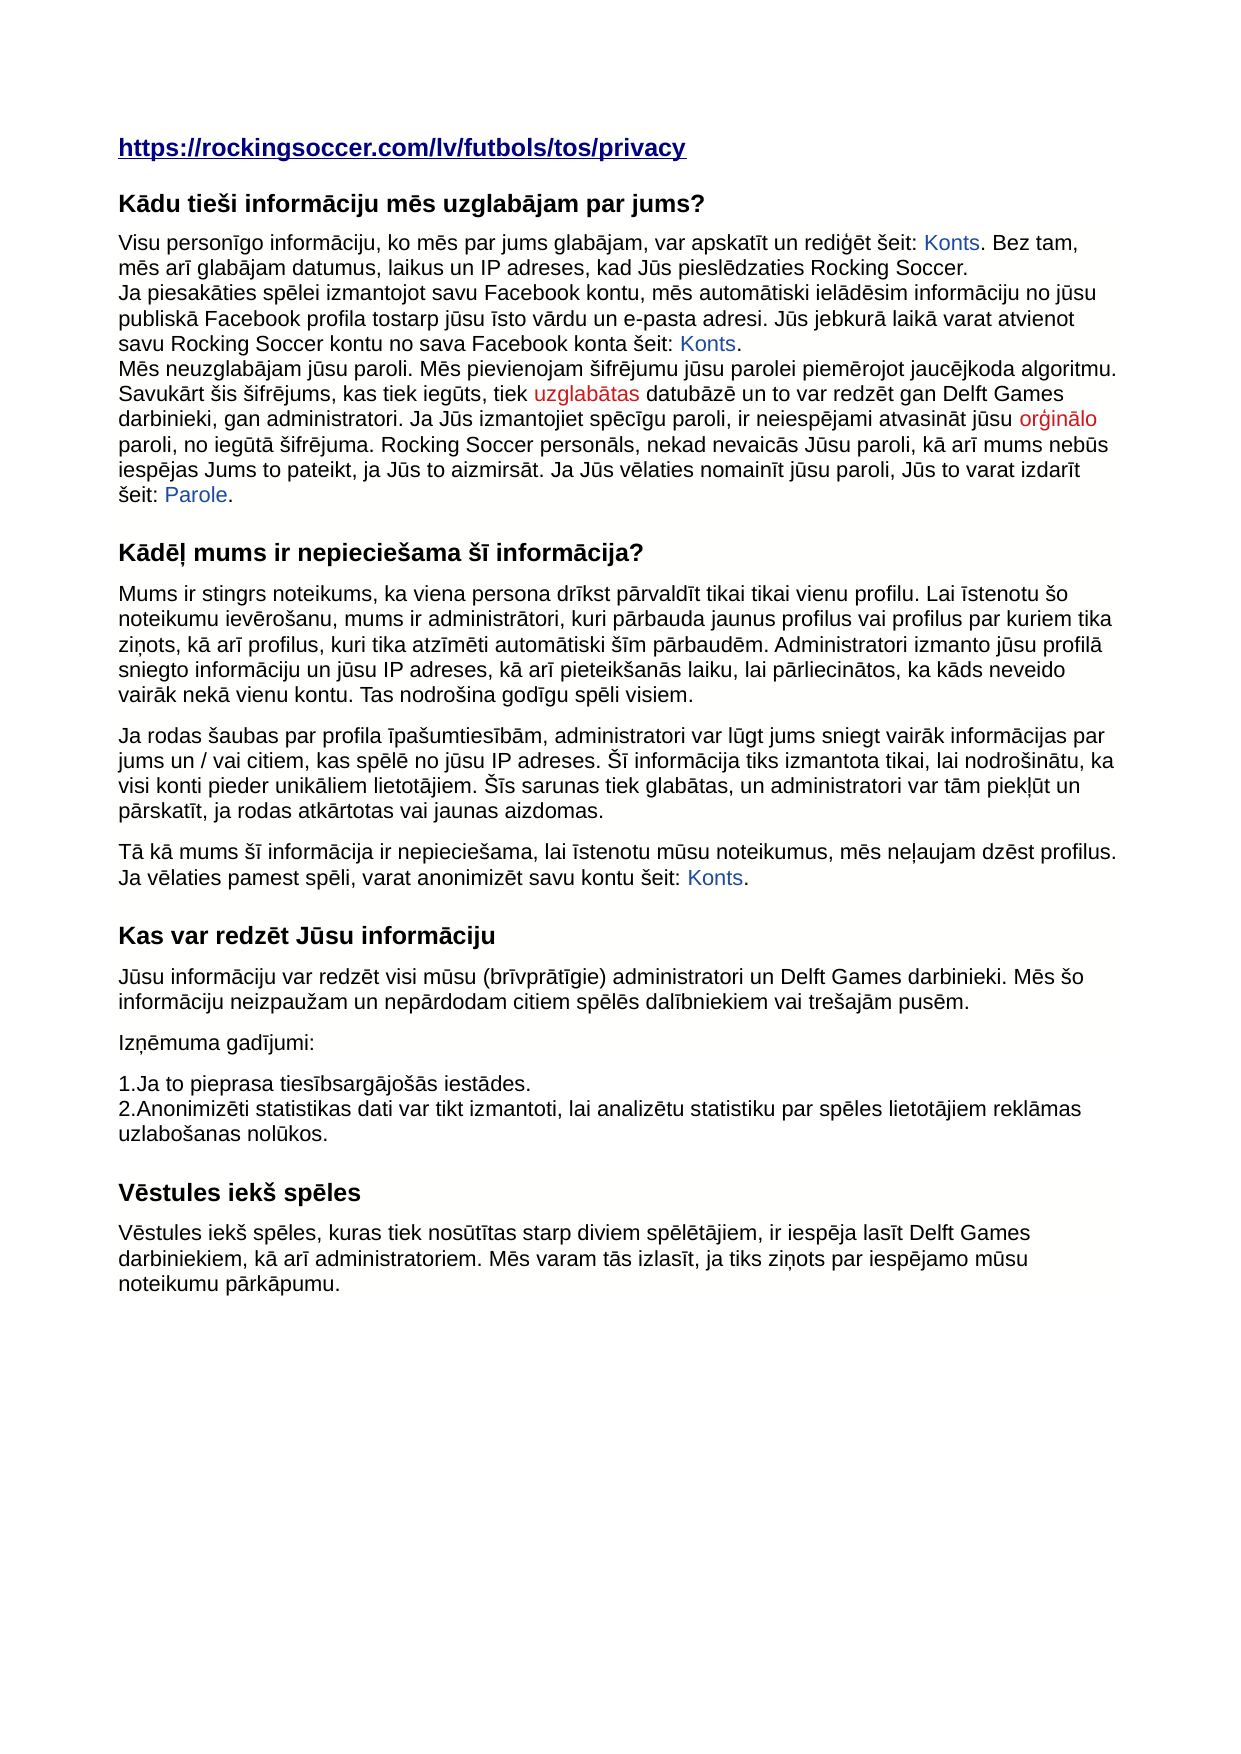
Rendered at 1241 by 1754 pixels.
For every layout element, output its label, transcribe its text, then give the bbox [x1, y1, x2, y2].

subtitle Kas var redzēt Jūsu informāciju [118, 921, 1122, 950]
text Mums ir stingrs noteikums, ka viena persona drīkst pārvaldīt tikai tikai vienu profilu. Lai īstenotu šo noteikumu ievērošanu, mums ir administrātori, kuri pārbauda jaunus profilus vai profilus par kuriem tika ziņots, kā arī profilus, kuri tika atzīmēti automātiski šīm pārbaudēm. Administratori izmanto jūsu profilā sniegto informāciju un jūsu IP adreses, kā arī pieteikšanās laiku, lai pārliecinātos, ka kāds neveido vairāk nekā vienu kontu. Tas nodrošina godīgu spēli visiem. [118, 581, 1122, 707]
text Vēstules iekš spēles, kuras tiek nosūtītas starp diviem spēlētājiem, ir iespēja lasīt Delft Games darbiniekiem, kā arī administratoriem. Mēs varam tās izlasīt, ja tiks ziņots par iespējamo mūsu noteikumu pārkāpumu. [118, 1220, 1122, 1296]
text Tā kā mums šī informācija ir nepieciešama, lai īstenotu mūsu noteikumus, mēs neļaujam dzēst profilus. Ja vēlaties pamest spēli, varat anonimizēt savu kontu šeit: Konts. [118, 839, 1122, 890]
text Ja piesakāties spēlei izmantojot savu Facebook kontu, mēs automātiski ielādēsim informāciju no jūsu publiskā Facebook profila tostarp jūsu īsto vārdu un e-pasta adresi. Jūs jebkurā laikā varat atvienot savu Rocking Soccer kontu no sava Facebook konta šeit: Konts. [118, 280, 1122, 356]
subtitle Kādu tieši informāciju mēs uzglabājam par jums? [118, 188, 1122, 217]
text Mēs neuzglabājam jūsu paroli. Mēs pievienojam šifrējumu jūsu parolei piemērojot jaucējkoda algoritmu. Savukārt šis šifrējums, kas tiek iegūts, tiek uzglabātas datubāzē un to var redzēt gan Delft Games darbinieki, gan administratori. Ja Jūs izmantojiet spēcīgu paroli, ir neiespējami atvasināt jūsu orģinālo paroli, no iegūtā šifrējuma. Rocking Soccer personāls, nekad nevaicās Jūsu paroli, kā arī mums nebūs iespējas Jums to pateikt, ja Jūs to aizmirsāt. Ja Jūs vēlaties nomainīt jūsu paroli, Jūs to varat izdarīt šeit: Parole. [118, 356, 1122, 507]
text Jūsu informāciju var redzēt visi mūsu (brīvprātīgie) administratori un Delft Games darbinieki. Mēs šo informāciju neizpaužam un nepārdodam citiem spēlēs dalībniekiem vai trešajām pusēm. [118, 964, 1122, 1014]
subtitle https://rockingsoccer.com/lv/futbols/tos/privacy [118, 133, 1122, 161]
text Izņēmuma gadījumi: [118, 1030, 1122, 1055]
list Anonimizēti statistikas dati var tikt izmantoti, lai analizētu statistiku par spēles lietotājiem reklāmas uzlabošanas nolūkos. [118, 1096, 1122, 1146]
text Ja rodas šaubas par profila īpašumtiesībām, administratori var lūgt jums sniegt vairāk informācijas par jums un / vai citiem, kas spēlē no jūsu IP adreses. Šī informācija tiks izmantota tikai, lai nodrošinātu, ka visi konti pieder unikāliem lietotājiem. Šīs sarunas tiek glabātas, un administratori var tām piekļūt un pārskatīt, ja rodas atkārtotas vai jaunas aizdomas. [118, 723, 1122, 824]
subtitle Vēstules iekš spēles [118, 1177, 1122, 1206]
list Ja to pieprasa tiesībsargājošās iestādes. [118, 1071, 1122, 1096]
text Visu personīgo informāciju, ko mēs par jums glabājam, var apskatīt un rediģēt šeit: Konts. Bez tam, mēs arī glabājam datumus, laikus un IP adreses, kad Jūs pieslēdzaties Rocking Soccer. [118, 230, 1122, 280]
subtitle Kādēļ mums ir nepieciešama šī informācija? [118, 538, 1122, 567]
